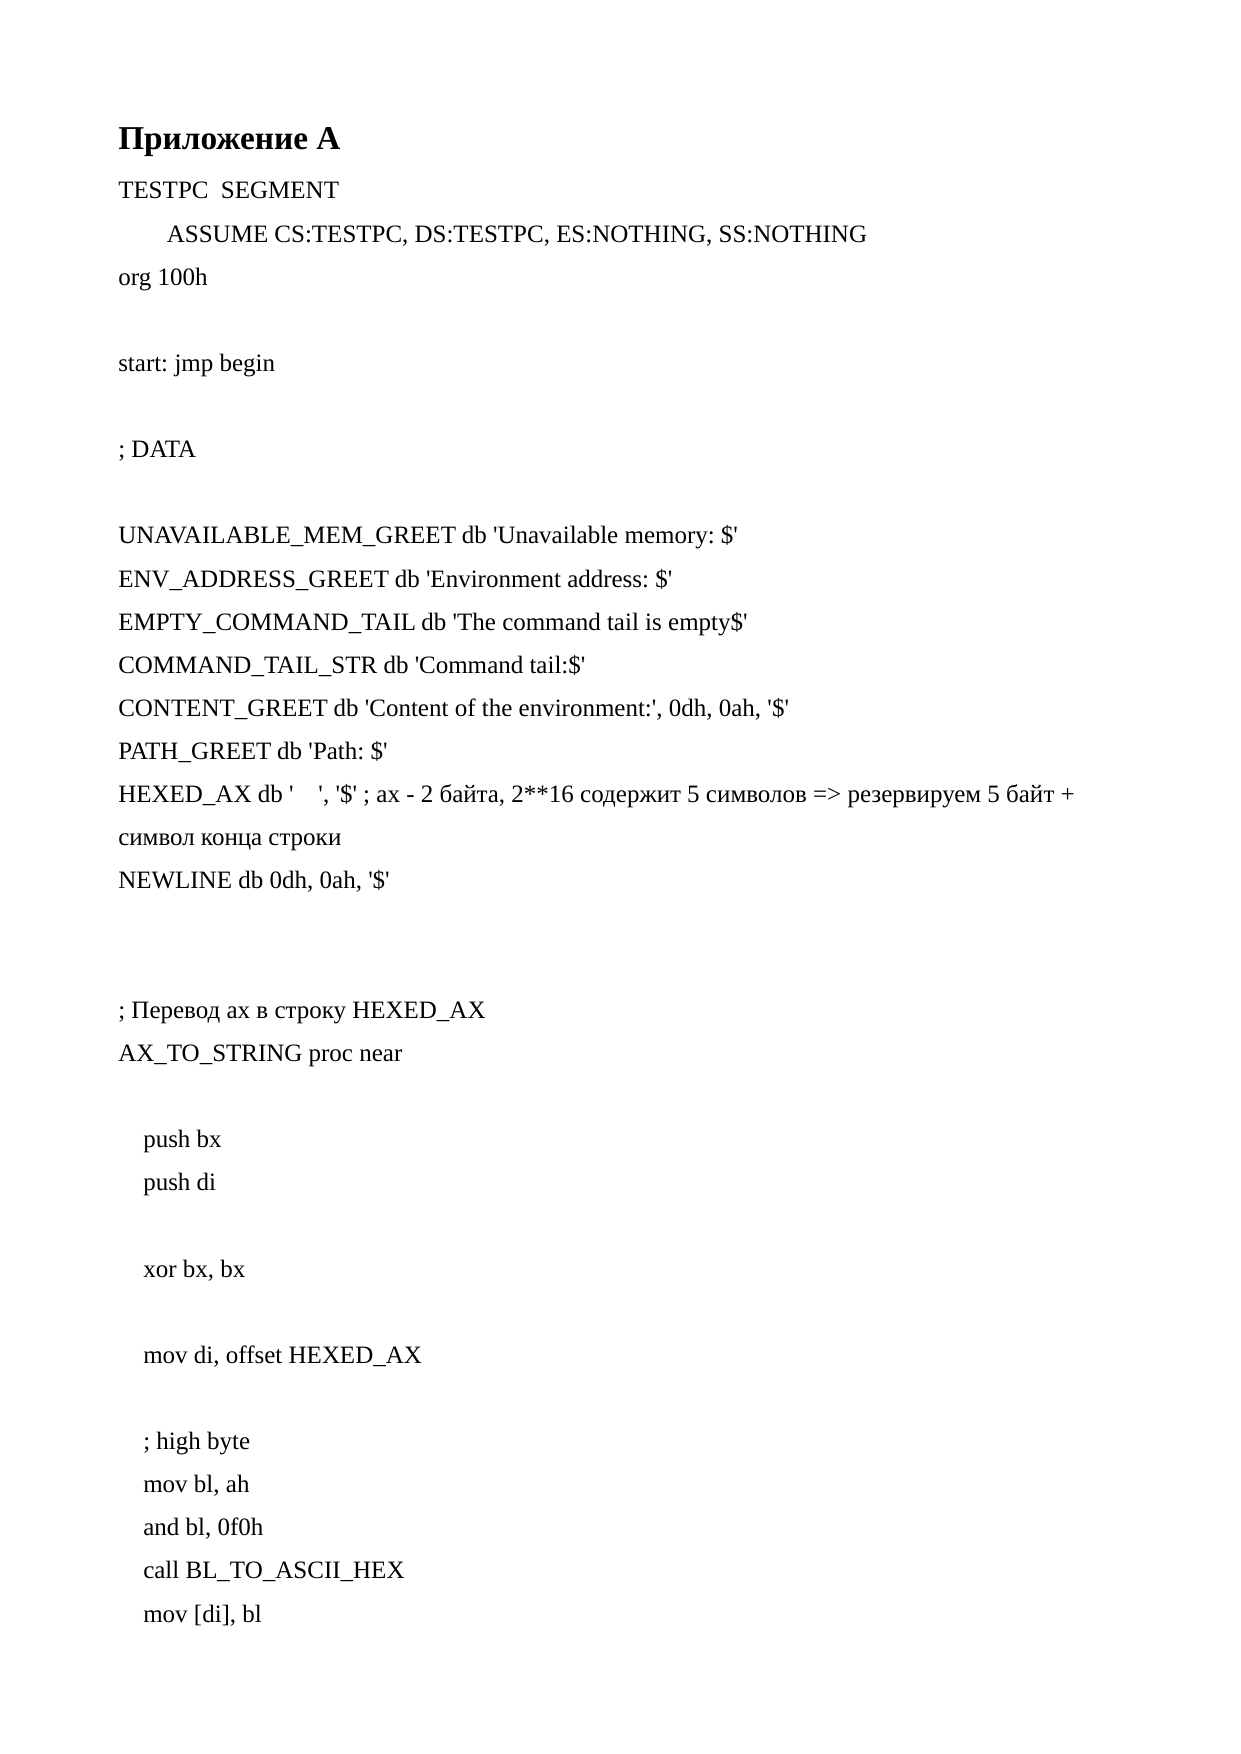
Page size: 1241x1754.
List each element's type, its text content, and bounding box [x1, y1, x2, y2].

text mov di, offset HEXED_AX [118, 1340, 1122, 1369]
text PATH_GREET db 'Path: $' [118, 736, 1122, 765]
text AX_TO_STRING proc near [118, 1038, 1122, 1067]
text xor bx, bx [118, 1254, 1122, 1282]
text Приложение А [118, 118, 1122, 156]
text start: jmp begin [118, 348, 1122, 377]
text mov [di], bl [118, 1599, 1122, 1627]
text UNAVAILABLE_MEM_GREET db 'Unavailable memory: $' [118, 521, 1122, 549]
text COMMAND_TAIL_STR db 'Command tail:$' [118, 650, 1122, 679]
text ASSUME CS:TESTPC, DS:TESTPC, ES:NOTHING, SS:NOTHING [118, 219, 1122, 247]
text org 100h [118, 262, 1122, 291]
text ; DATA [118, 434, 1122, 463]
text call BL_TO_ASCII_HEX [118, 1556, 1122, 1584]
text ; Перевод ax в строку HEXED_AX [118, 995, 1122, 1024]
text ENV_ADDRESS_GREET db 'Environment address: $' [118, 564, 1122, 592]
text HEXED_AX db ' ', '$' ; ax - 2 байта, 2**16 содержит 5 символов => резервируем 5 байт + символ конца строки [118, 779, 1122, 851]
text push di [118, 1167, 1122, 1196]
text TESTPC SEGMENT [118, 176, 1122, 204]
text mov bl, ah [118, 1469, 1122, 1498]
text and bl, 0f0h [118, 1512, 1122, 1541]
text EMPTY_COMMAND_TAIL db 'The command tail is empty$' [118, 607, 1122, 636]
text NEWLINE db 0dh, 0ah, '$' [118, 866, 1122, 894]
text ; high byte [118, 1426, 1122, 1455]
text push bx [118, 1124, 1122, 1153]
text CONTENT_GREET db 'Content of the environment:', 0dh, 0ah, '$' [118, 693, 1122, 722]
